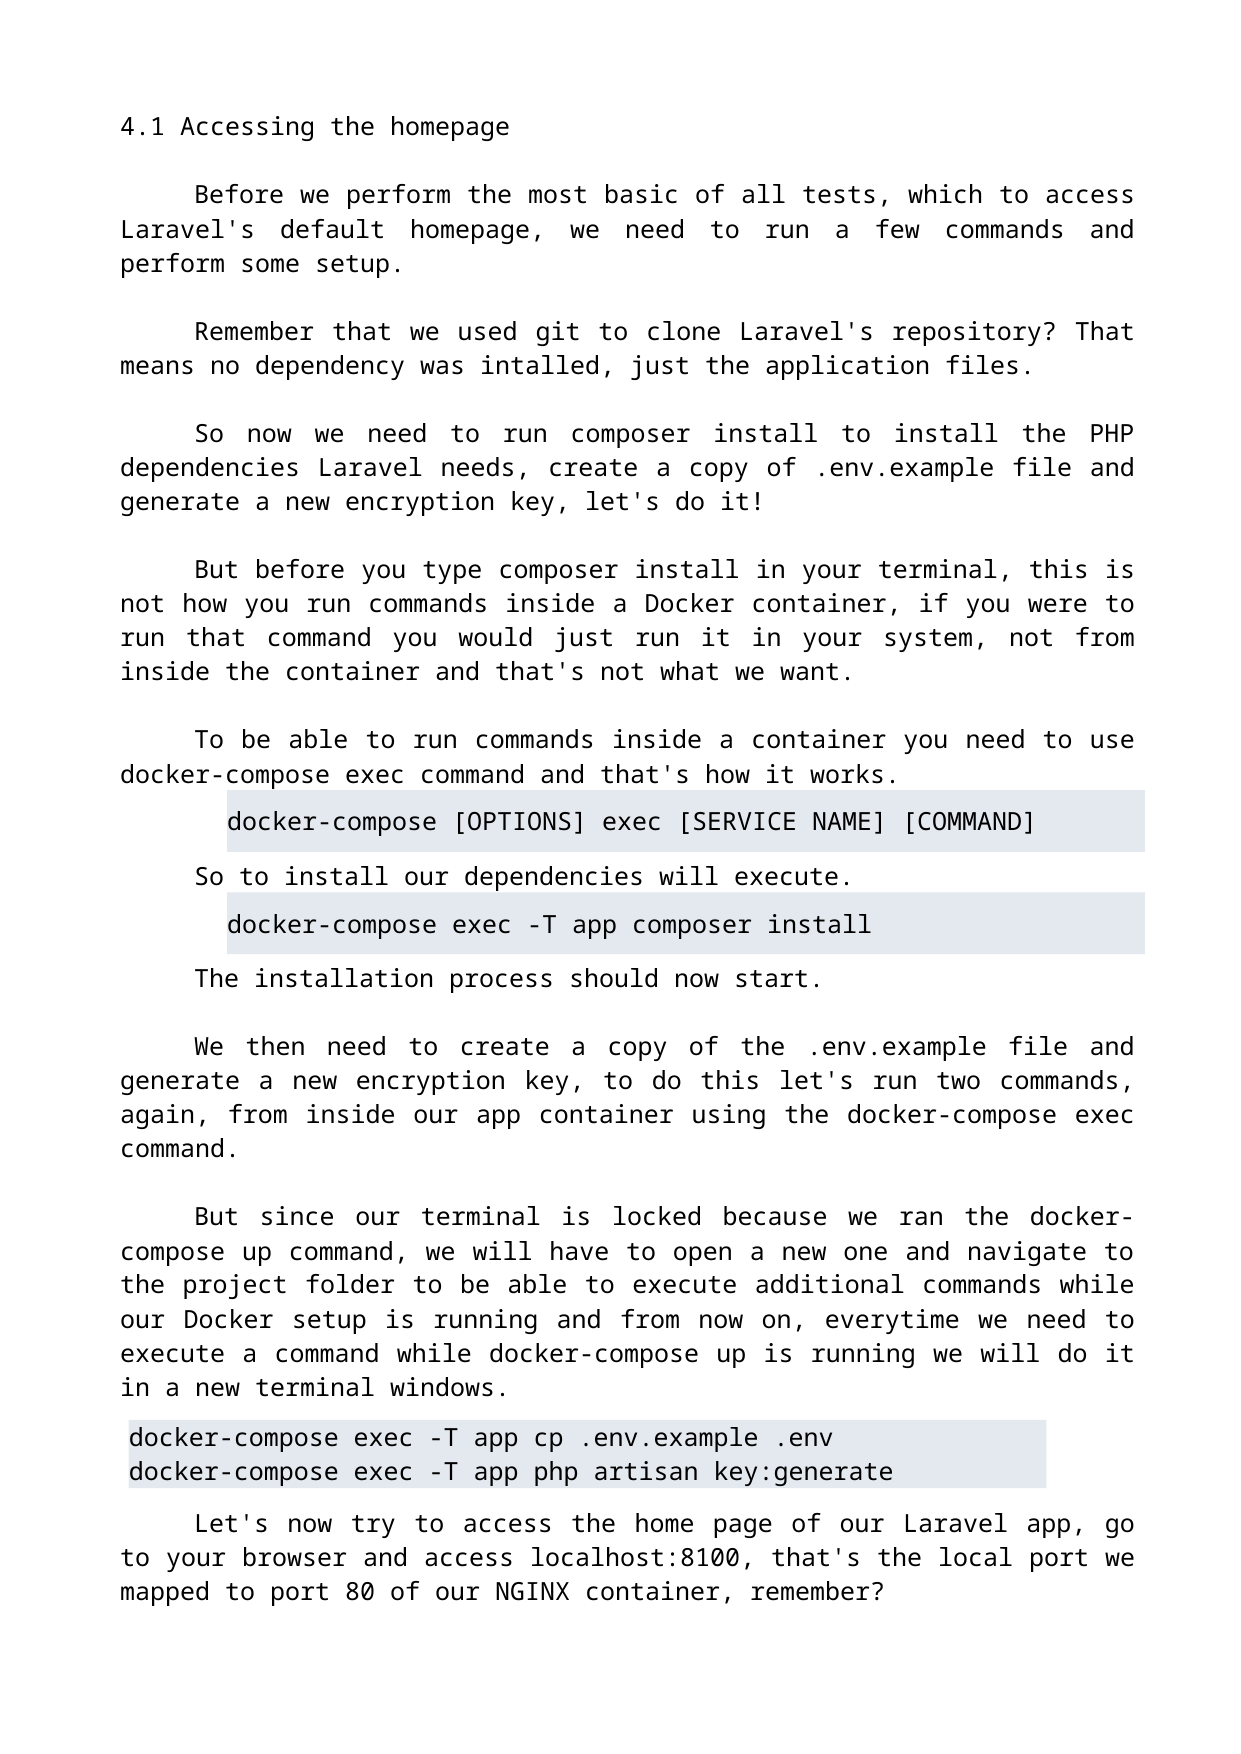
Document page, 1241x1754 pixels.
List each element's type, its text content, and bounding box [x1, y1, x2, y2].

text So to install our dependencies will execute. [120, 858, 1136, 892]
text Remember that we used git to clone Laravel's repository? That means no dependency was intalled, just the application files. [120, 313, 1136, 382]
text The installation process should now start. [120, 961, 1136, 995]
text But before you type composer install in your terminal, this is not how you run commands inside a Docker container, if you were to run that command you would just run it in your system, not from inside the container and that's not what we want. [120, 552, 1136, 688]
text So now we need to run composer install to install the PHP dependencies Laravel needs, create a copy of .env.example file and generate a new encryption key, let's do it! [120, 416, 1136, 518]
text Before we perform the most basic of all tests, which to access Laravel's default homepage, we need to run a few commands and perform some setup. [120, 177, 1136, 279]
text Let's now try to access the home page of our Laravel app, go to your browser and access localhost:8100, that's the local port we mapped to port 80 of our NGINX container, remember? [120, 1506, 1136, 1608]
text 4.1 Accessing the homepage [120, 109, 1136, 143]
text To be able to run commands inside a container you need to use docker-compose exec command and that's how it works. [120, 722, 1136, 790]
text But since our terminal is locked because we ran the docker-compose up command, we will have to open a new one and navigate to the project folder to be able to execute additional commands while our Docker setup is running and from now on, everytime we need to execute a command while docker-compose up is running we will do it in a new terminal windows. [120, 1199, 1136, 1403]
text We then need to create a copy of the .env.example file and generate a new encryption key, to do this let's run two commands, again, from inside our app container using the docker-compose exec command. [120, 1029, 1136, 1165]
